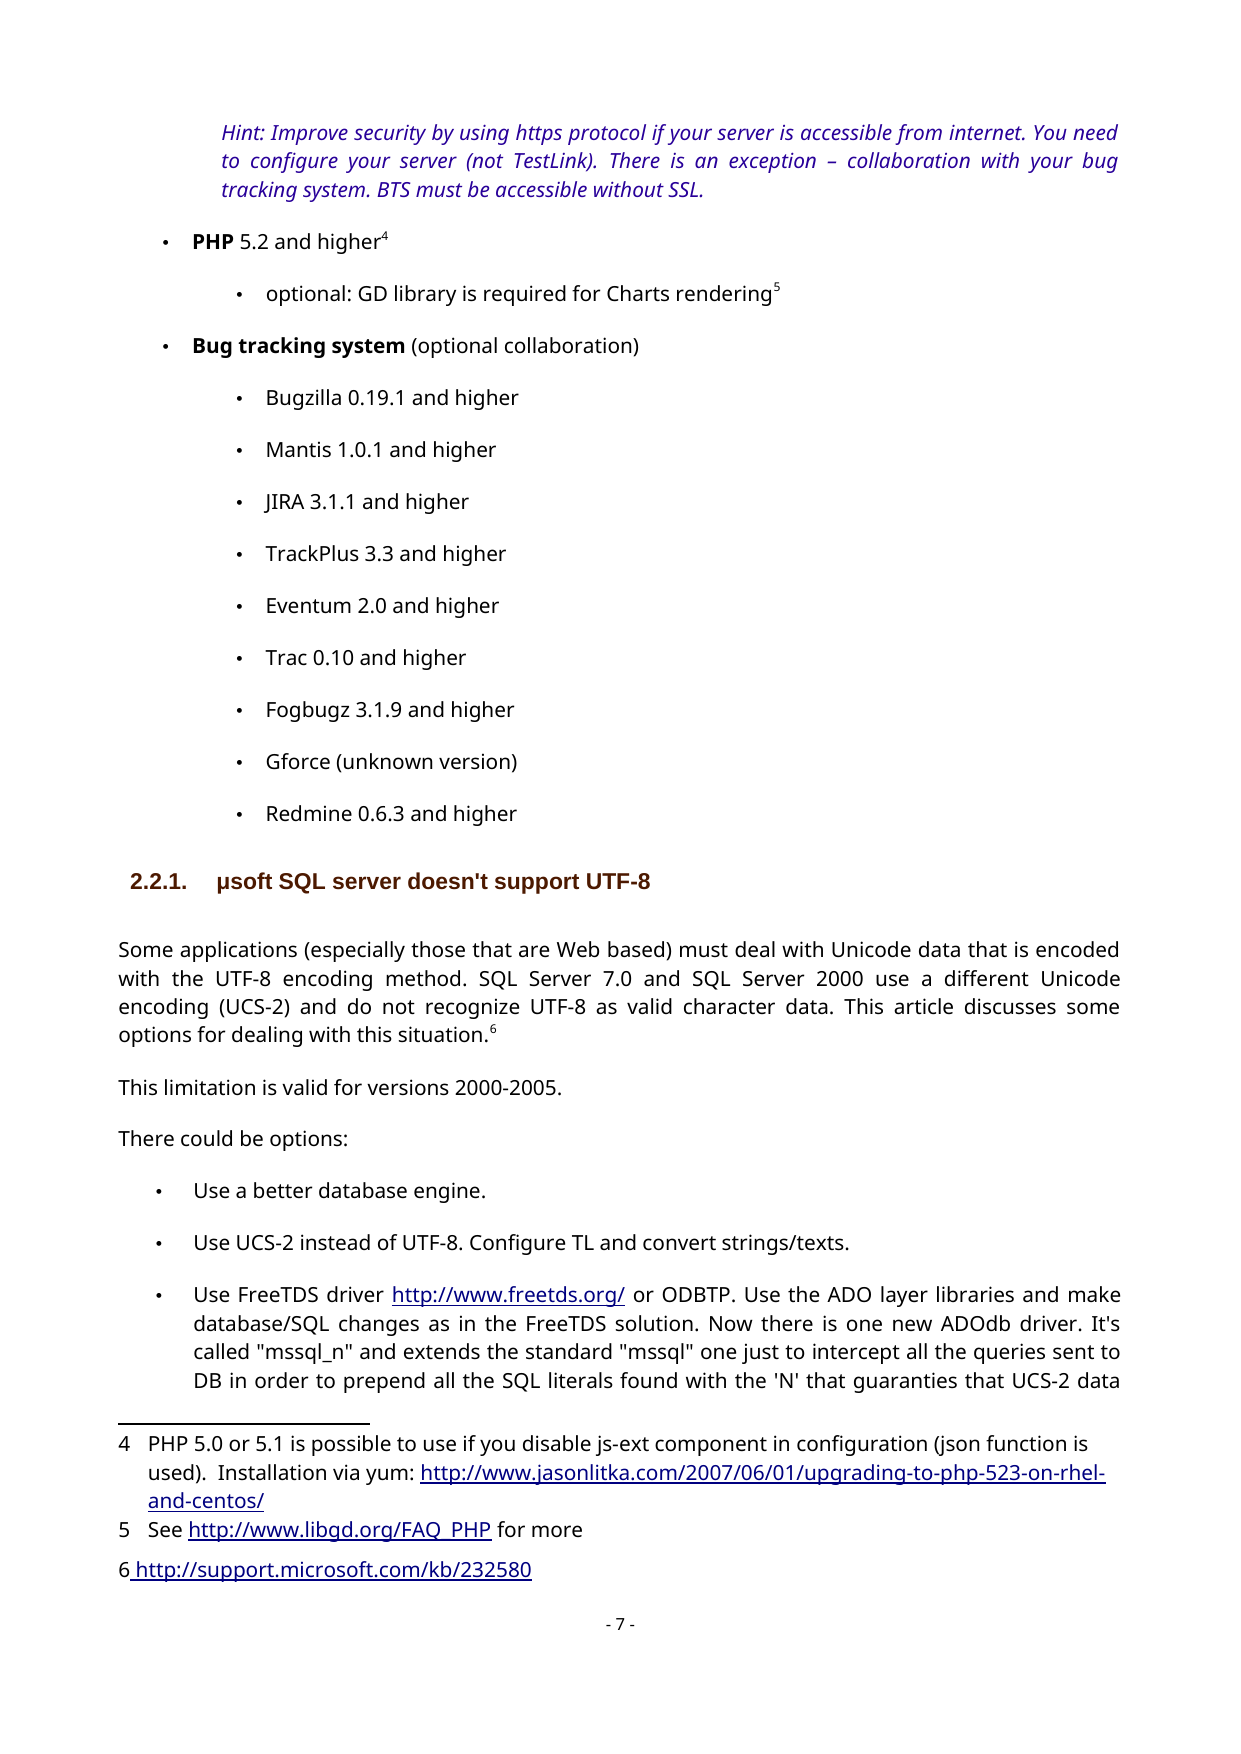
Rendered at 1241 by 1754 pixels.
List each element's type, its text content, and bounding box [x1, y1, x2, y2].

list Trac 0.10 and higher [236, 643, 1122, 671]
subtitle μsoft SQL server doesn't support UTF-8 [130, 868, 1110, 894]
text There could be options: [118, 1124, 1122, 1153]
list TrackPlus 3.3 and higher [236, 539, 1122, 567]
list PHP 5.2 and higher [162, 227, 1122, 255]
list Bugzilla 0.19.1 and higher [236, 383, 1122, 411]
text Some applications (especially those that are Web based) must deal with Unicode data that is encoded with the UTF-8 encoding method. SQL Server 7.0 and SQL Server 2000 use a different Unicode encoding (UCS-2) and do not recognize UTF-8 as valid character data. This article discusses some options for dealing with this situation. [118, 935, 1122, 1049]
list JIRA 3.1.1 and higher [236, 487, 1122, 515]
list Gforce (unknown version) [236, 747, 1122, 775]
list Use FreeTDS driver http://www.freetds.org/ or ODBTP. Use the ADO layer libraries and make database/SQL changes as in the FreeTDS solution. Now there is one new ADOdb driver. It's called "mssql_n" and extends the standard "mssql" one just to intercept all the queries sent to DB in order to prepend all the SQL literals found with the 'N' that guaranties that UCS-2 data [156, 1281, 1122, 1394]
list Eventum 2.0 and higher [236, 591, 1122, 619]
list Use UCS-2 instead of UTF-8. Configure TL and convert strings/texts. [156, 1228, 1122, 1257]
text http://support.microsoft.com/kb/232580 [118, 1555, 1122, 1583]
list PHP 5.0 or 5.1 is possible to use if you disable js-ext component in configuration (json function is used). Installation via yum: http://www.jasonlitka.com/2007/06/01/upgrading-to-php-523-on-rhel-and-centos/ [118, 1429, 1122, 1515]
list Hint: Improve security by using https protocol if your server is accessible from internet. You need to configure your server (not TestLink). There is an exception – collaboration with your bug tracking system. BTS must be accessible without SSL. [192, 118, 1122, 203]
list Use a better database engine. [156, 1177, 1122, 1205]
list Mantis 1.0.1 and higher [236, 435, 1122, 463]
list Bug tracking system (optional collaboration) [162, 331, 1122, 359]
list Fogbugz 3.1.9 and higher [236, 695, 1122, 723]
text This limitation is valid for versions 2000-2005. [118, 1073, 1122, 1101]
list optional: GD library is required for Charts rendering [236, 279, 1122, 307]
list See http://www.libgd.org/FAQ_PHP for more [118, 1515, 1122, 1543]
list Redmine 0.6.3 and higher [236, 799, 1122, 827]
